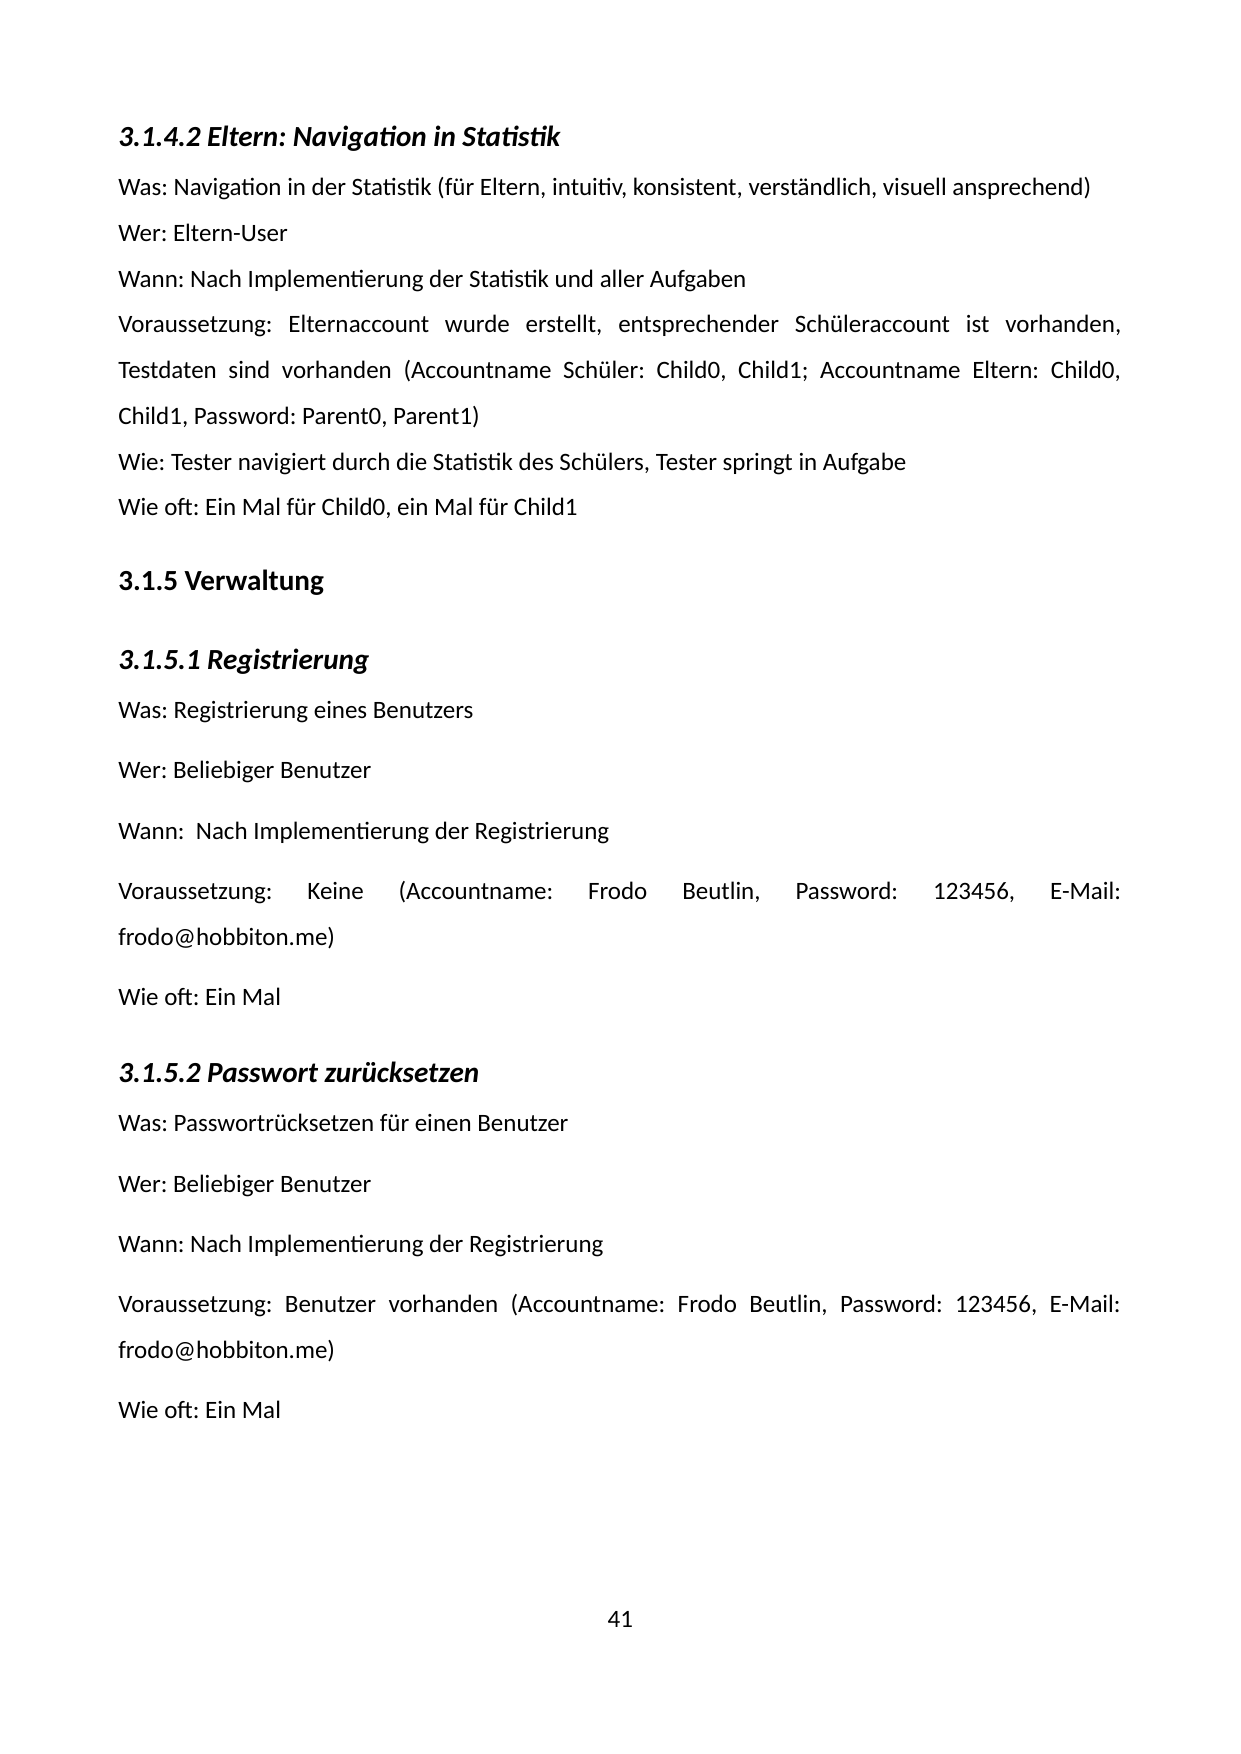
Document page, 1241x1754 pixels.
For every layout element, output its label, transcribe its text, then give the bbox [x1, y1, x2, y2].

text Wie oft: Ein Mal [118, 981, 1122, 1012]
text Wie: Tester navigiert durch die Statistik des Schülers, Tester springt in Aufgabe [118, 446, 1122, 476]
subtitle 3.1.5.2 Passwort zurücksetzen [118, 1054, 1122, 1089]
text Wann: Nach Implementierung der Registrierung [118, 1228, 1122, 1258]
text Was: Navigation in der Statistik (für Eltern, intuitiv, konsistent, verständlich, visuell ansprechend) [118, 171, 1122, 202]
text Was: Registrierung eines Benutzers [118, 694, 1122, 725]
text Voraussetzung: Keine (Accountname: Frodo Beutlin, Password: 123456, E-Mail: frodo@hobbiton.me) [118, 875, 1122, 951]
text Wer: Eltern-User [118, 217, 1122, 248]
text Voraussetzung: Benutzer vorhanden (Accountname: Frodo Beutlin, Password: 123456, E-Mail: frodo@hobbiton.me) [118, 1288, 1122, 1364]
text Wann: Nach Implementierung der Statistik und aller Aufgaben [118, 263, 1122, 293]
subtitle 3.1.4.2 Eltern: Navigation in Statistik [118, 118, 1122, 154]
subtitle 3.1.5 Verwaltung [118, 562, 1122, 598]
text Wie oft: Ein Mal [118, 1394, 1122, 1425]
subtitle 3.1.5.1 Registrierung [118, 641, 1122, 676]
text Wer: Beliebiger Benutzer [118, 1168, 1122, 1198]
text Wer: Beliebiger Benutzer [118, 754, 1122, 785]
text Wann: Nach Implementierung der Registrierung [118, 815, 1122, 845]
text Wie oft: Ein Mal für Child0, ein Mal für Child1 [118, 492, 1122, 522]
text Was: Passwortrücksetzen für einen Benutzer [118, 1107, 1122, 1138]
text Voraussetzung: Elternaccount wurde erstellt, entsprechender Schüleraccount ist vorhanden, Testdaten sind vorhanden (Accountname Schüler: Child0, Child1; Accountname Eltern: Child0, Child1, Password: Parent0, Parent1) [118, 309, 1122, 431]
